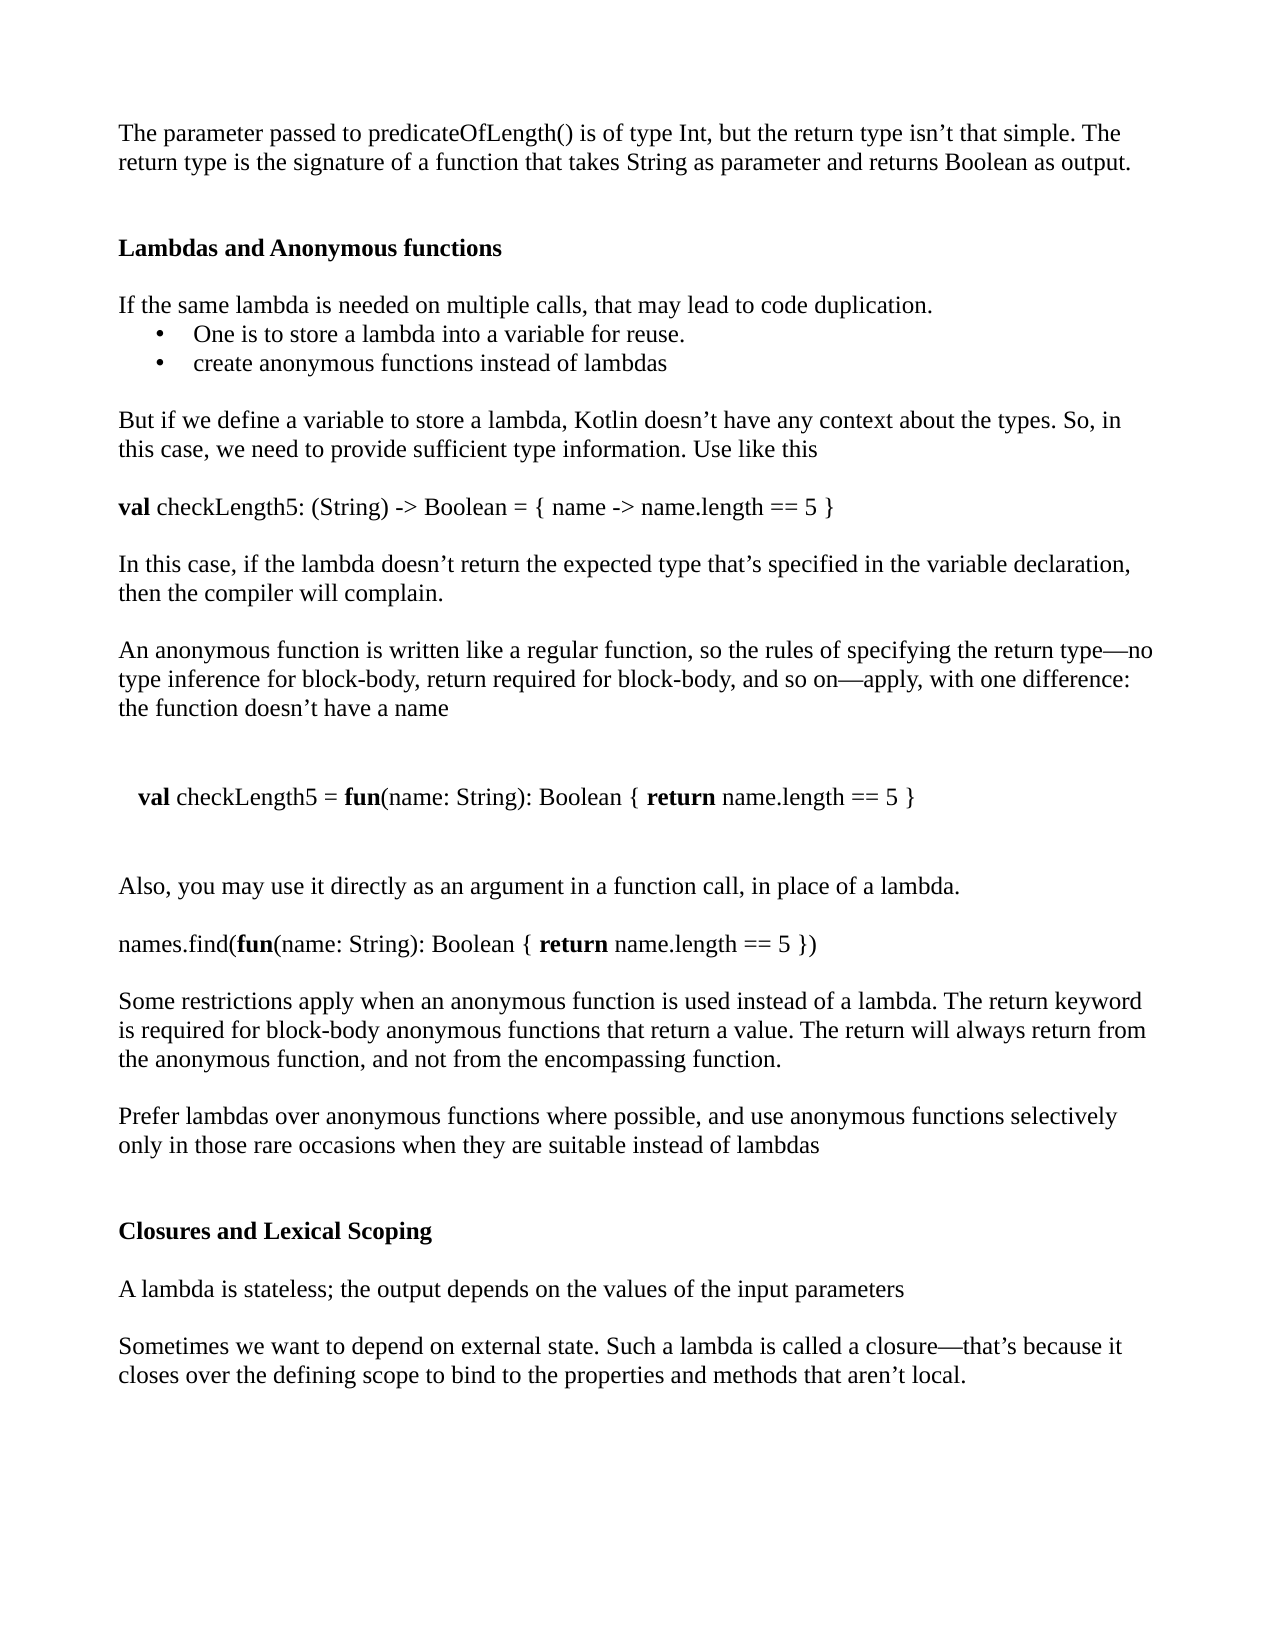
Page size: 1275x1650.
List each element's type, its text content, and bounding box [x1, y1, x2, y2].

text The parameter passed to predicateOfLength() is of type Int, but the return type isn’t that simple. The return type is the signature of a function that takes String as parameter and returns Boolean as output. [118, 118, 1157, 176]
list create anonymous functions instead of lambdas [156, 348, 1157, 377]
text A lambda is stateless; the output depends on the values of the input parameters [118, 1274, 1157, 1303]
text Prefer lambdas over anonymous functions where possible, and use anonymous functions selectively only in those rare occasions when they are suitable instead of lambdas [118, 1101, 1157, 1159]
table_header ​val​ checkLength5 = ​fun​(name: String): Boolean { ​return​ name.length == 5 } [135, 779, 927, 814]
text val​ checkLength5: (String) -> Boolean = { name -> name.length == 5 } [118, 492, 1157, 549]
text An anonymous function is written like a regular function, so the rules of specifying the return type—no type inference for block-body, return required for block-body, and so on—apply, with one difference: the function doesn’t have a name [118, 636, 1157, 722]
text But if we define a variable to store a lambda, Kotlin doesn’t have any context about the types. So, in this case, we need to provide sufficient type information. Use like this [118, 406, 1157, 463]
text In this case, if the lambda doesn’t return the expected type that’s specified in the variable declaration, then the compiler will complain. [118, 549, 1157, 607]
list One is to store a lambda into a variable for reuse. [156, 319, 1157, 348]
text Also, you may use it directly as an argument in a function call, in place of a lambda. [118, 871, 1157, 900]
text Some restrictions apply when an anonymous function is used instead of a lambda. The return keyword is required for block-body anonymous functions that return a value. The return will always return from the anonymous function, and not from the encompassing function. [118, 986, 1157, 1073]
text names.find(​fun​(name: String): Boolean { ​return​ name.length == 5 }) [118, 929, 1157, 958]
text Closures and Lexical Scoping [118, 1216, 1157, 1245]
text If the same lambda is needed on multiple calls, that may lead to code duplication. [118, 291, 1157, 319]
text Lambdas and Anonymous functions [118, 233, 1157, 262]
table_header [118, 779, 135, 814]
text Sometimes we want to depend on external state. Such a lambda is called a closure—that’s because it closes over the defining scope to bind to the properties and methods that aren’t local. [118, 1331, 1157, 1389]
